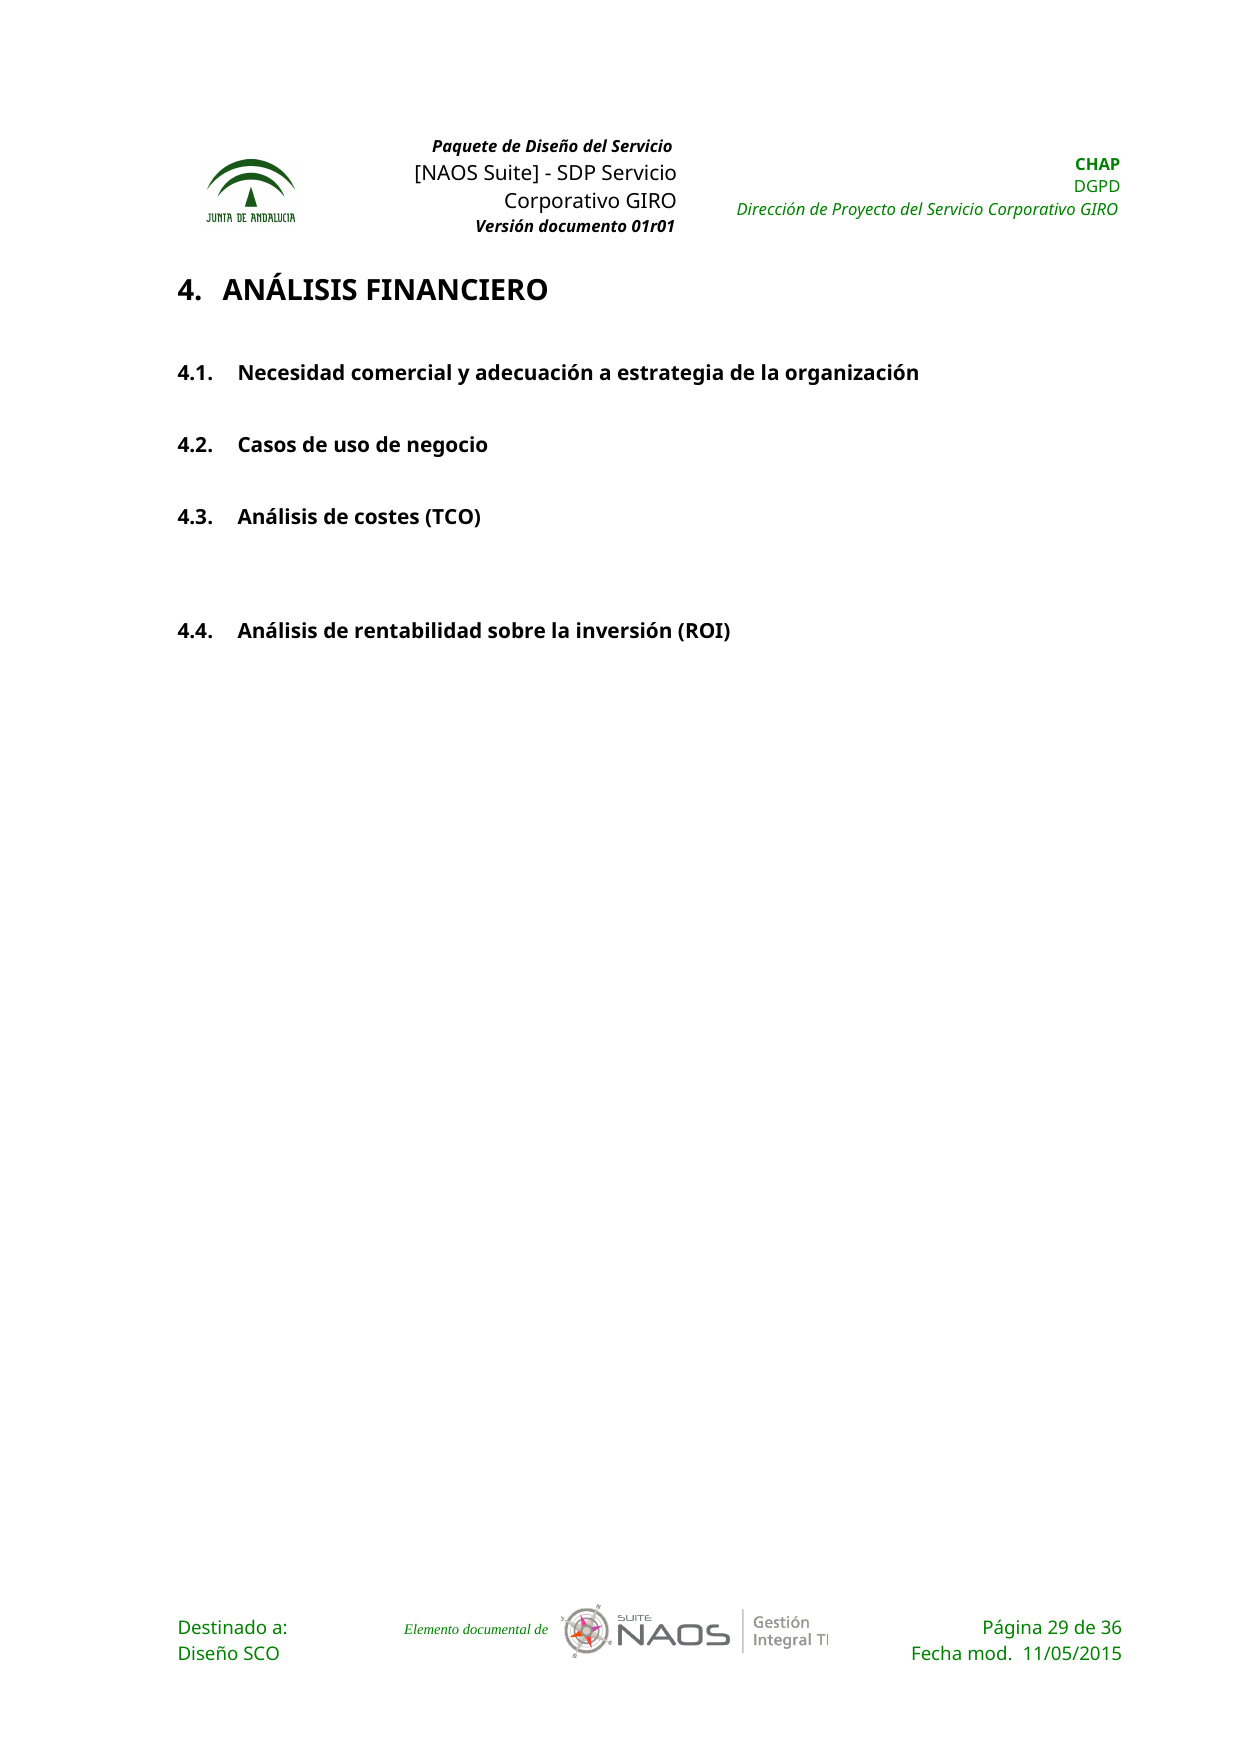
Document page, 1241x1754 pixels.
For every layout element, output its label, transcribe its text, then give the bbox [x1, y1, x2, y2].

subtitle Necesidad comercial y adecuación a estrategia de la organización [177, 358, 1122, 386]
subtitle Análisis de rentabilidad sobre la inversión (ROI) [177, 617, 1122, 645]
subtitle Casos de uso de negocio [177, 430, 1122, 458]
picture [201, 159, 298, 226]
subtitle Análisis financiero [177, 269, 1122, 308]
picture [560, 1604, 829, 1658]
subtitle Análisis de costes (TCO) [177, 502, 1122, 530]
